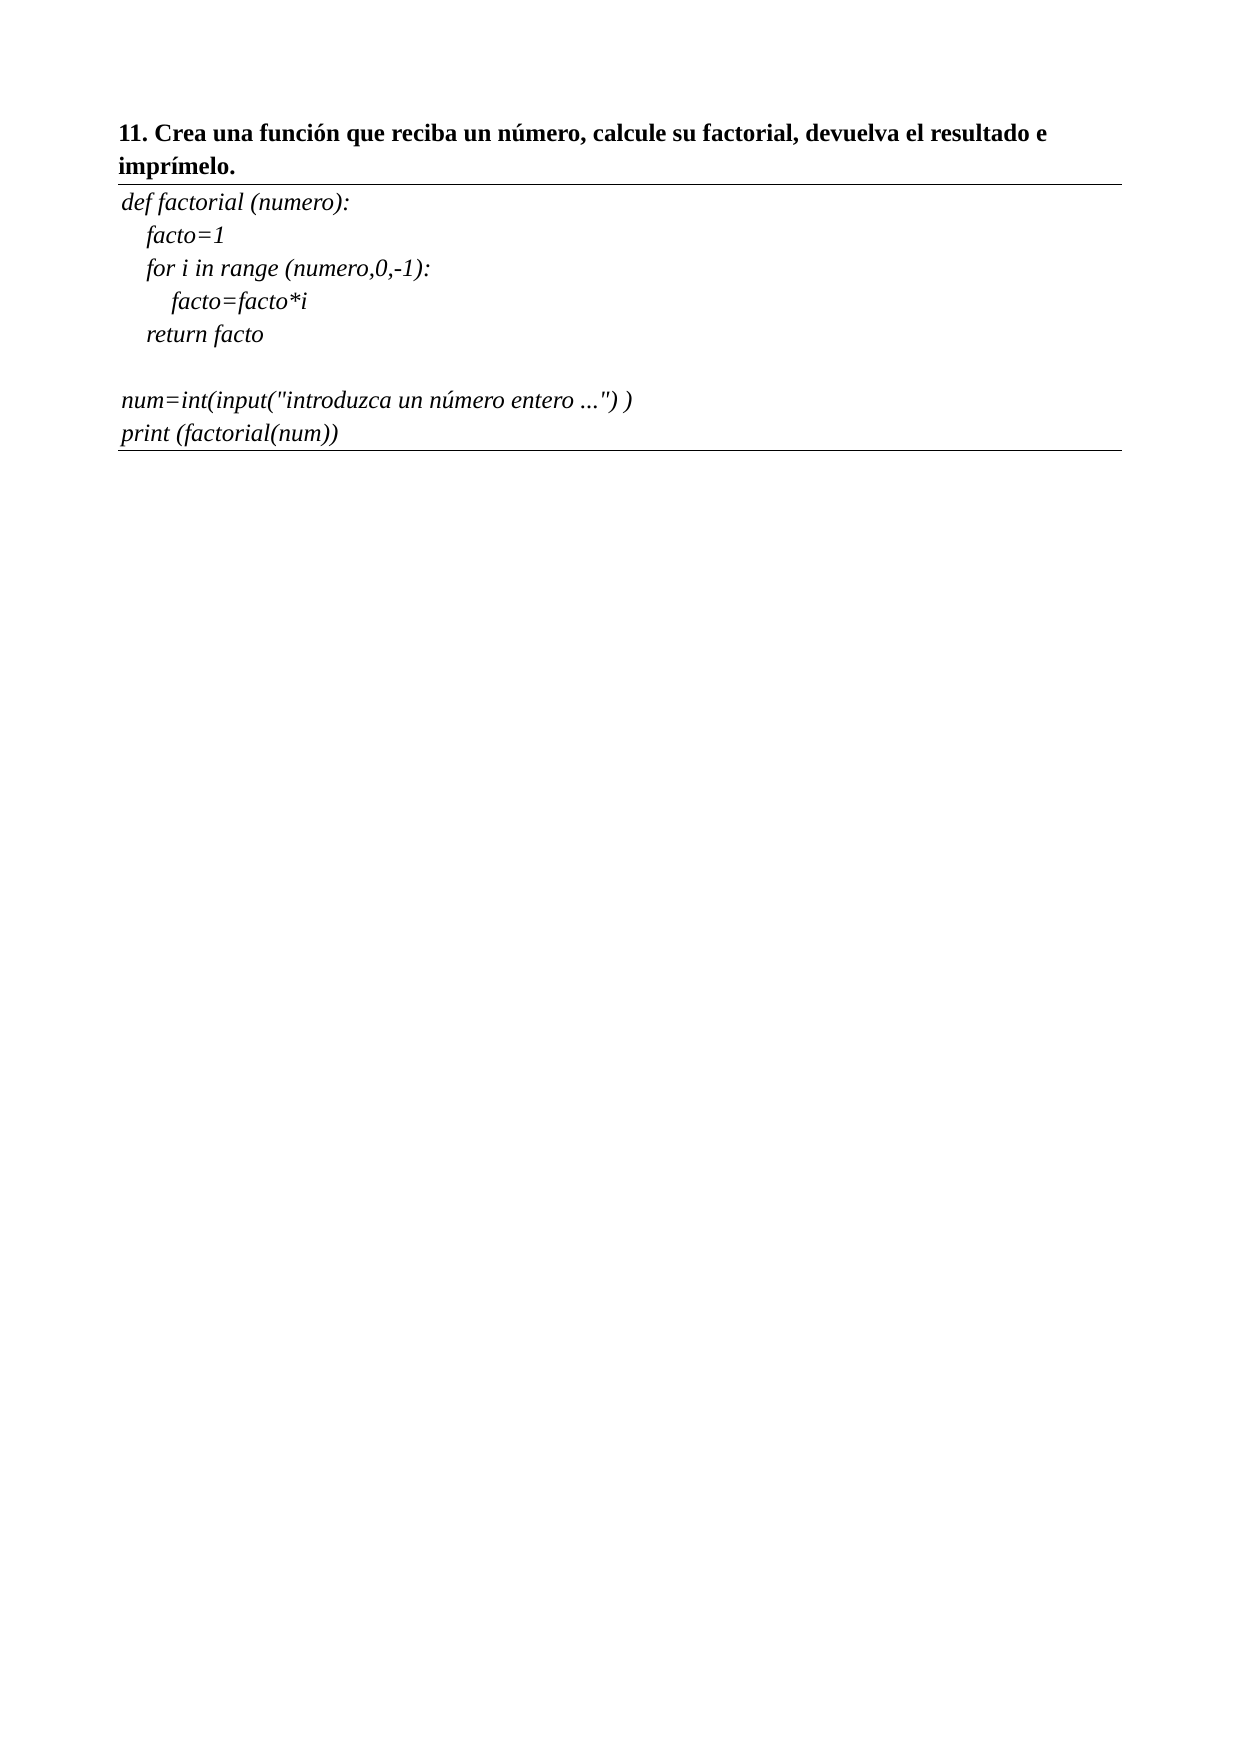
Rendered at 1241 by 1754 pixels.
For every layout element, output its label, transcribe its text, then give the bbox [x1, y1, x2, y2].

text facto=1 [118, 217, 1122, 249]
text print (factorial(num)) [118, 415, 1122, 450]
text return facto [118, 316, 1122, 348]
text for i in range (numero,0,-1): [118, 250, 1122, 282]
text facto=facto*i [118, 283, 1122, 315]
text num=int(input("introduzca un número entero ...") ) [118, 382, 1122, 414]
text def factorial (numero): [118, 185, 1122, 216]
text 11. Crea una función que reciba un número, calcule su factorial, devuelva el resultado e imprímelo. [118, 118, 1122, 180]
